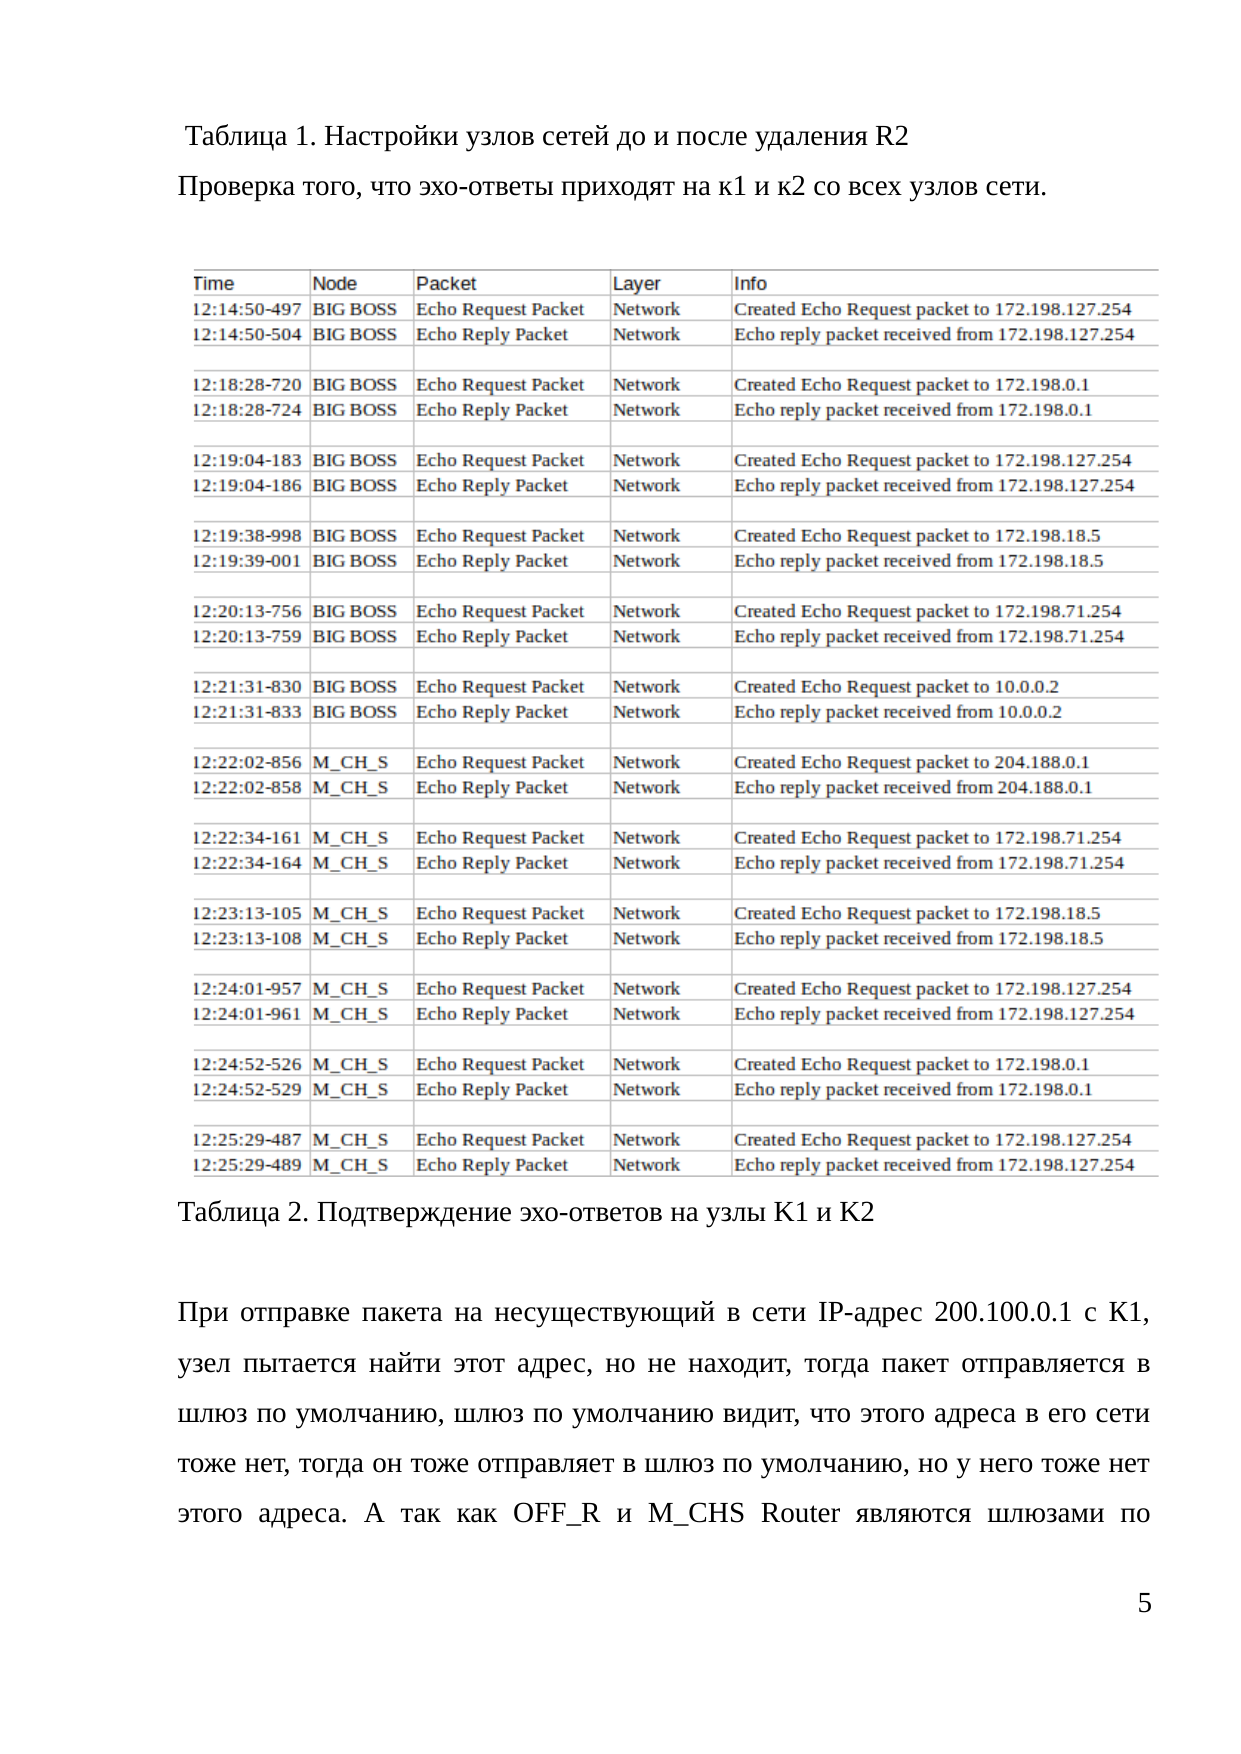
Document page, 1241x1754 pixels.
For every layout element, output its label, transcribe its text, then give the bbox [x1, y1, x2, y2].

text Проверка того, что эхо-ответы приходят на к1 и к2 со всех узлов сети. [177, 168, 1152, 202]
text При отправке пакета на несуществующий в сети IP-адрес 200.100.0.1 с К1, узел пытается найти этот адрес, но не находит, тогда пакет отправляется в шлюз по умолчанию, шлюз по умолчанию видит, что этого адреса в его сети тоже нет, тогда он тоже отправляет в шлюз по умолчанию, но у него тоже нет этого адреса. А так как OFF_R и M_CHS Router являются шлюзами по [177, 1294, 1152, 1529]
text Таблица 2. Подтверждение эхо-ответов на узлы K1 и K2 [177, 269, 1152, 1227]
picture [193, 269, 1159, 1177]
text Таблица 1. Настройки узлов сетей до и после удаления R2 [177, 118, 1152, 152]
